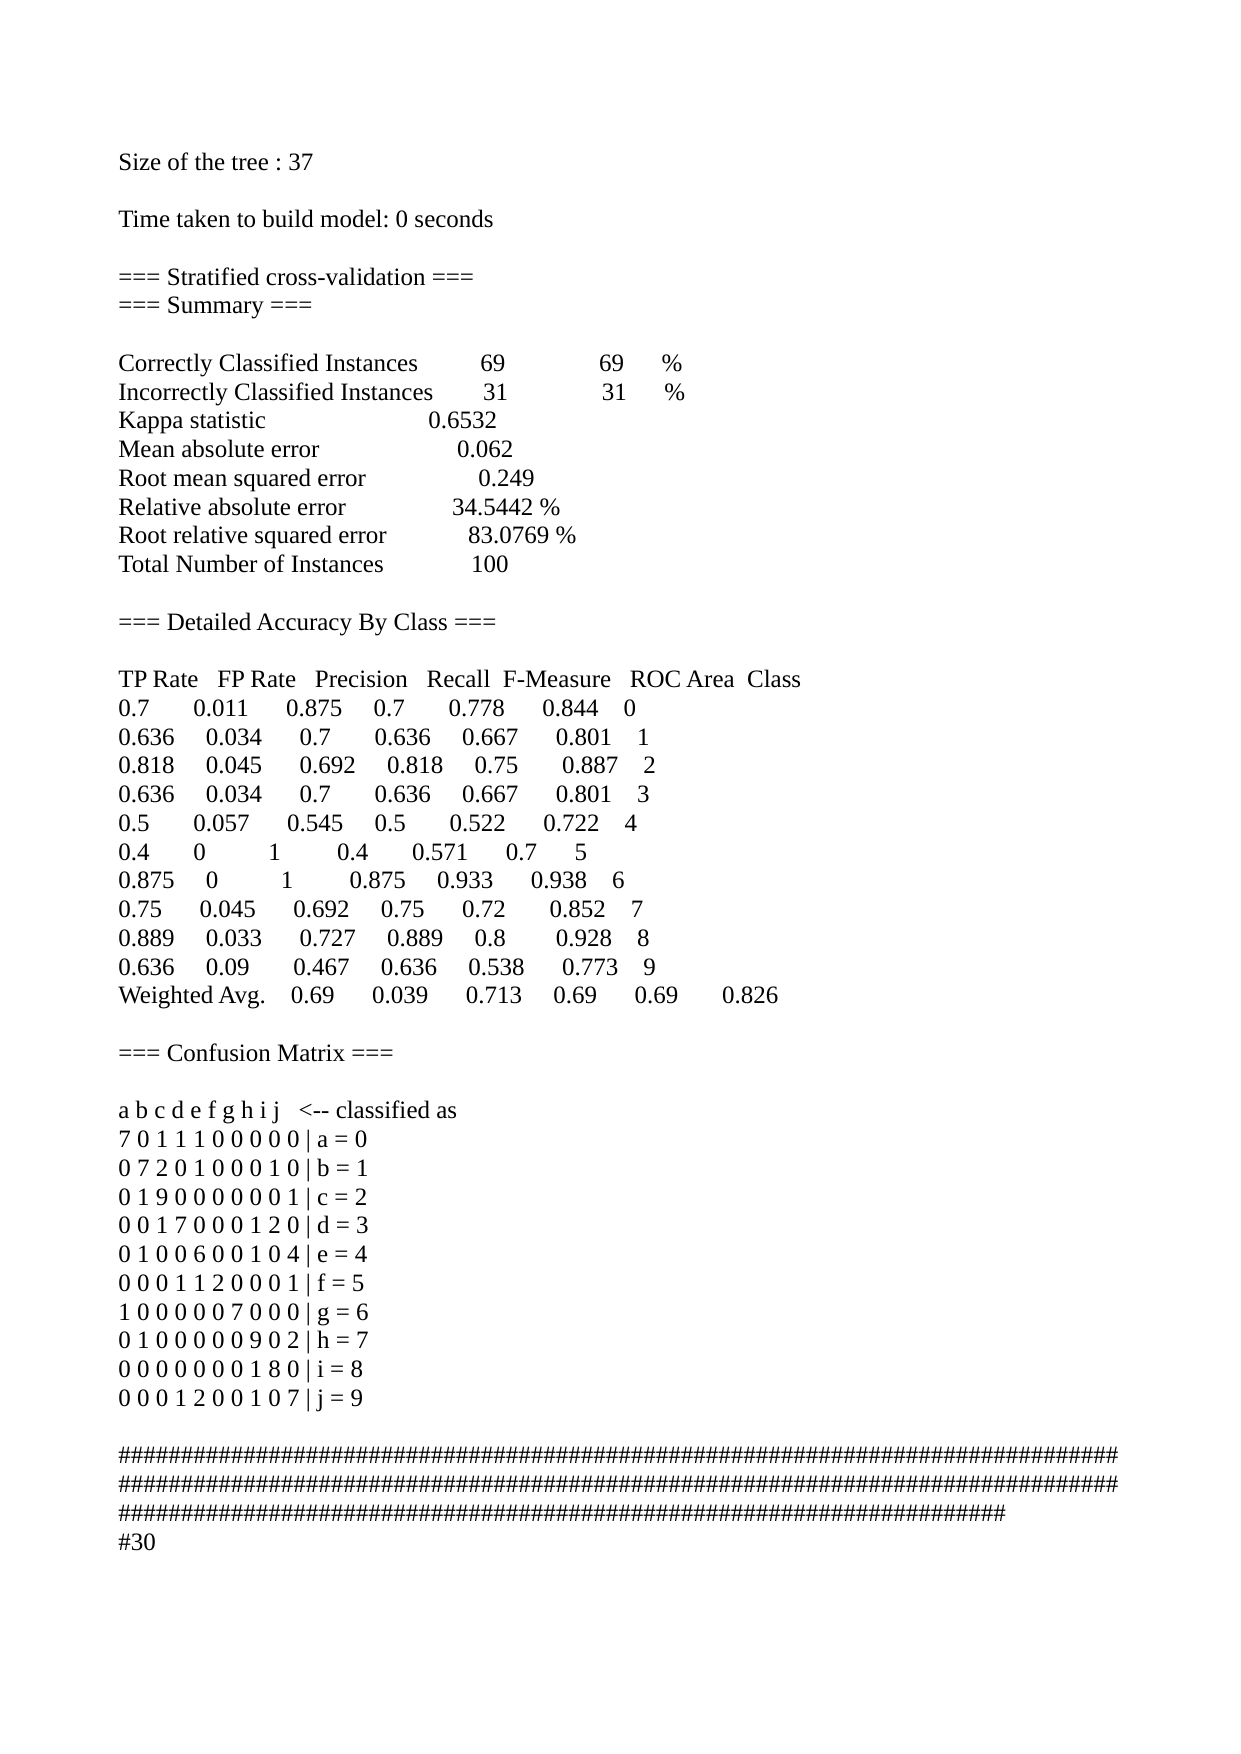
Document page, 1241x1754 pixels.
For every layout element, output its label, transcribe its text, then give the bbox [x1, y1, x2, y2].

text ####################################################################################################################################################################################################################################### [118, 1441, 1122, 1527]
text 0.7 0.011 0.875 0.7 0.778 0.844 0 [118, 693, 1122, 722]
text a b c d e f g h i j <-- classified as [118, 1096, 1122, 1124]
text 0.636 0.034 0.7 0.636 0.667 0.801 1 [118, 722, 1122, 751]
text Relative absolute error 34.5442 % [118, 492, 1122, 521]
text Time taken to build model: 0 seconds [118, 204, 1122, 233]
text Total Number of Instances 100 [118, 549, 1122, 578]
text 0.636 0.09 0.467 0.636 0.538 0.773 9 [118, 952, 1122, 981]
text Incorrectly Classified Instances 31 31 % [118, 377, 1122, 406]
text 0.818 0.045 0.692 0.818 0.75 0.887 2 [118, 751, 1122, 779]
text 0.5 0.057 0.545 0.5 0.522 0.722 4 [118, 808, 1122, 837]
text === Detailed Accuracy By Class === [118, 607, 1122, 636]
text Root relative squared error 83.0769 % [118, 521, 1122, 549]
text === Confusion Matrix === [118, 1038, 1122, 1067]
text 0 0 0 0 0 0 0 1 8 0 | i = 8 [118, 1354, 1122, 1383]
text 0 7 2 0 1 0 0 0 1 0 | b = 1 [118, 1153, 1122, 1182]
text #30 [118, 1527, 1122, 1556]
text Size of the tree : 37 [118, 147, 1122, 176]
text 0 0 0 1 2 0 0 1 0 7 | j = 9 [118, 1383, 1122, 1412]
text Mean absolute error 0.062 [118, 434, 1122, 463]
text 0 1 0 0 6 0 0 1 0 4 | e = 4 [118, 1239, 1122, 1268]
text 1 0 0 0 0 0 7 0 0 0 | g = 6 [118, 1297, 1122, 1326]
text 0.75 0.045 0.692 0.75 0.72 0.852 7 [118, 894, 1122, 923]
text 0.636 0.034 0.7 0.636 0.667 0.801 3 [118, 779, 1122, 808]
text 0 0 0 1 1 2 0 0 0 1 | f = 5 [118, 1268, 1122, 1297]
text 0 1 0 0 0 0 0 9 0 2 | h = 7 [118, 1326, 1122, 1354]
text Kappa statistic 0.6532 [118, 406, 1122, 434]
text Weighted Avg. 0.69 0.039 0.713 0.69 0.69 0.826 [118, 981, 1122, 1009]
text 0.4 0 1 0.4 0.571 0.7 5 [118, 837, 1122, 866]
text 0.889 0.033 0.727 0.889 0.8 0.928 8 [118, 923, 1122, 952]
text TP Rate FP Rate Precision Recall F-Measure ROC Area Class [118, 664, 1122, 693]
text Correctly Classified Instances 69 69 % [118, 348, 1122, 377]
text 0 0 1 7 0 0 0 1 2 0 | d = 3 [118, 1211, 1122, 1239]
text 7 0 1 1 1 0 0 0 0 0 | a = 0 [118, 1124, 1122, 1153]
text === Summary === [118, 291, 1122, 319]
text 0 1 9 0 0 0 0 0 0 1 | c = 2 [118, 1182, 1122, 1211]
text Root mean squared error 0.249 [118, 463, 1122, 492]
text 0.875 0 1 0.875 0.933 0.938 6 [118, 866, 1122, 894]
text === Stratified cross-validation === [118, 262, 1122, 291]
